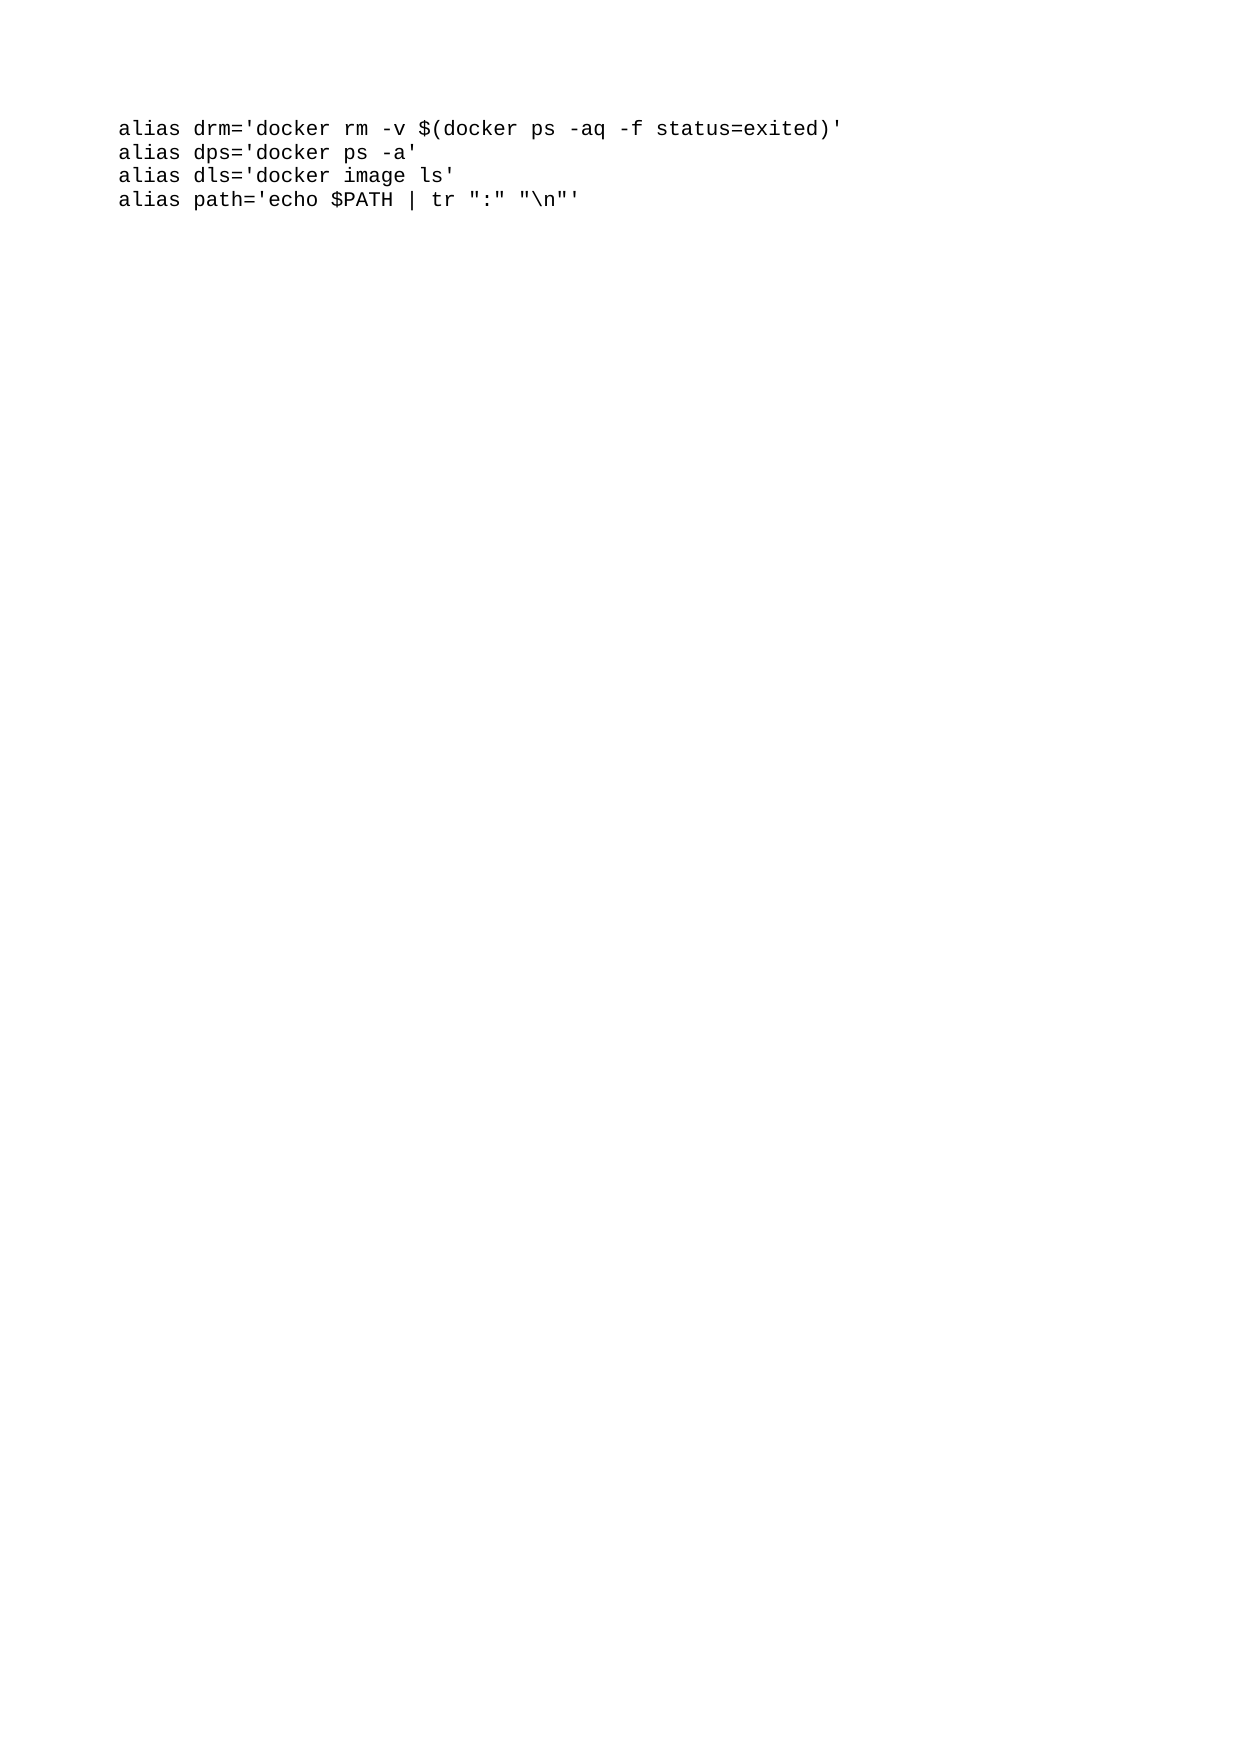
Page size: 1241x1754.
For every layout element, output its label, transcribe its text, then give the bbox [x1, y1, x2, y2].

text alias dps='docker ps -a' [118, 142, 1122, 165]
text alias dls='docker image ls' [118, 165, 1122, 189]
text alias path='echo $PATH | tr ":" "\n"' [118, 189, 1122, 213]
text alias drm='docker rm -v $(docker ps -aq -f status=exited)' [118, 118, 1122, 142]
